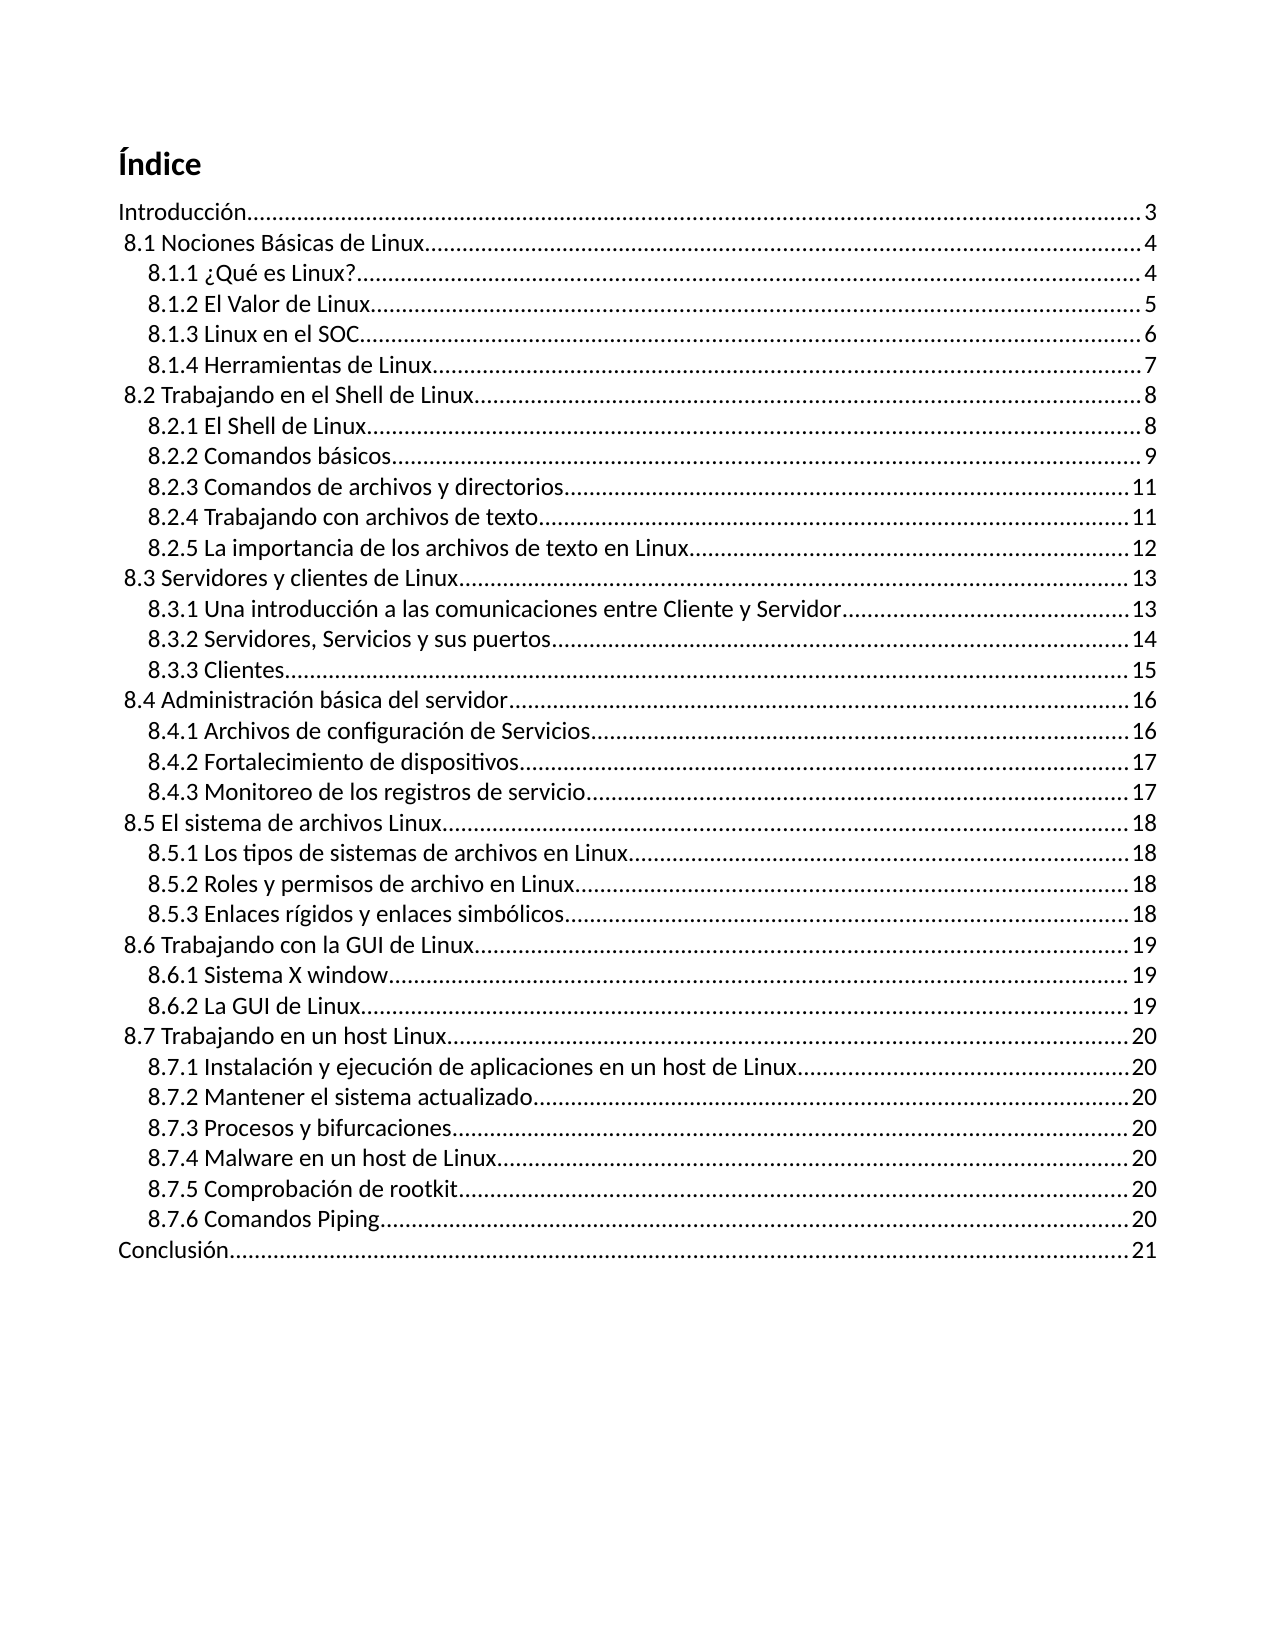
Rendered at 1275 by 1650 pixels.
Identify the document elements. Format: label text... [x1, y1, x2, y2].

text 8.3 Servidores y clientes de Linux 13 [118, 563, 1157, 593]
text 8.7.3 Procesos y bifurcaciones 20 [148, 1112, 1157, 1142]
text 8.1.1 ¿Qué es Linux? 4 [148, 257, 1157, 288]
text 8.1 Nociones Básicas de Linux 4 [118, 227, 1157, 257]
text 8.7.6 Comandos Piping 20 [148, 1203, 1157, 1234]
text 8.1.3 Linux en el SOC 6 [148, 318, 1157, 349]
text 8.7.4 Malware en un host de Linux 20 [148, 1142, 1157, 1173]
text 8.4.1 Archivos de configuración de Servicios 16 [148, 715, 1157, 746]
text 8.6.1 Sistema X window 19 [148, 959, 1157, 990]
text 8.2.2 Comandos básicos 9 [148, 441, 1157, 471]
text 8.5 El sistema de archivos Linux 18 [118, 807, 1157, 837]
text 8.1.4 Herramientas de Linux 7 [148, 349, 1157, 379]
text 8.1.2 El Valor de Linux 5 [148, 288, 1157, 318]
text 8.5.1 Los tipos de sistemas de archivos en Linux 18 [148, 837, 1157, 868]
text 8.5.3 Enlaces rígidos y enlaces simbólicos 18 [148, 898, 1157, 929]
text 8.2 Trabajando en el Shell de Linux 8 [118, 379, 1157, 410]
text 8.7.5 Comprobación de rootkit 20 [148, 1173, 1157, 1203]
text 8.2.3 Comandos de archivos y directorios 11 [148, 471, 1157, 502]
text 8.3.2 Servidores, Servicios y sus puertos 14 [148, 624, 1157, 654]
text 8.6 Trabajando con la GUI de Linux 19 [118, 929, 1157, 959]
text Conclusión 21 [118, 1234, 1157, 1264]
subtitle Índice [118, 143, 1157, 184]
text 8.4 Administración básica del servidor 16 [118, 685, 1157, 715]
text 8.6.2 La GUI de Linux 19 [148, 990, 1157, 1020]
text 8.2.4 Trabajando con archivos de texto 11 [148, 502, 1157, 532]
text Introducción 3 [118, 196, 1157, 227]
text 8.5.2 Roles y permisos de archivo en Linux 18 [148, 868, 1157, 898]
text 8.4.2 Fortalecimiento de dispositivos 17 [148, 746, 1157, 776]
text 8.3.3 Clientes 15 [148, 654, 1157, 685]
text 8.2.5 La importancia de los archivos de texto en Linux 12 [148, 532, 1157, 563]
text 8.7.1 Instalación y ejecución de aplicaciones en un host de Linux 20 [148, 1051, 1157, 1081]
text 8.7 Trabajando en un host Linux 20 [118, 1020, 1157, 1051]
text 8.3.1 Una introducción a las comunicaciones entre Cliente y Servidor 13 [148, 593, 1157, 624]
text 8.2.1 El Shell de Linux 8 [148, 410, 1157, 441]
text 8.7.2 Mantener el sistema actualizado 20 [148, 1081, 1157, 1112]
text 8.4.3 Monitoreo de los registros de servicio 17 [148, 776, 1157, 807]
